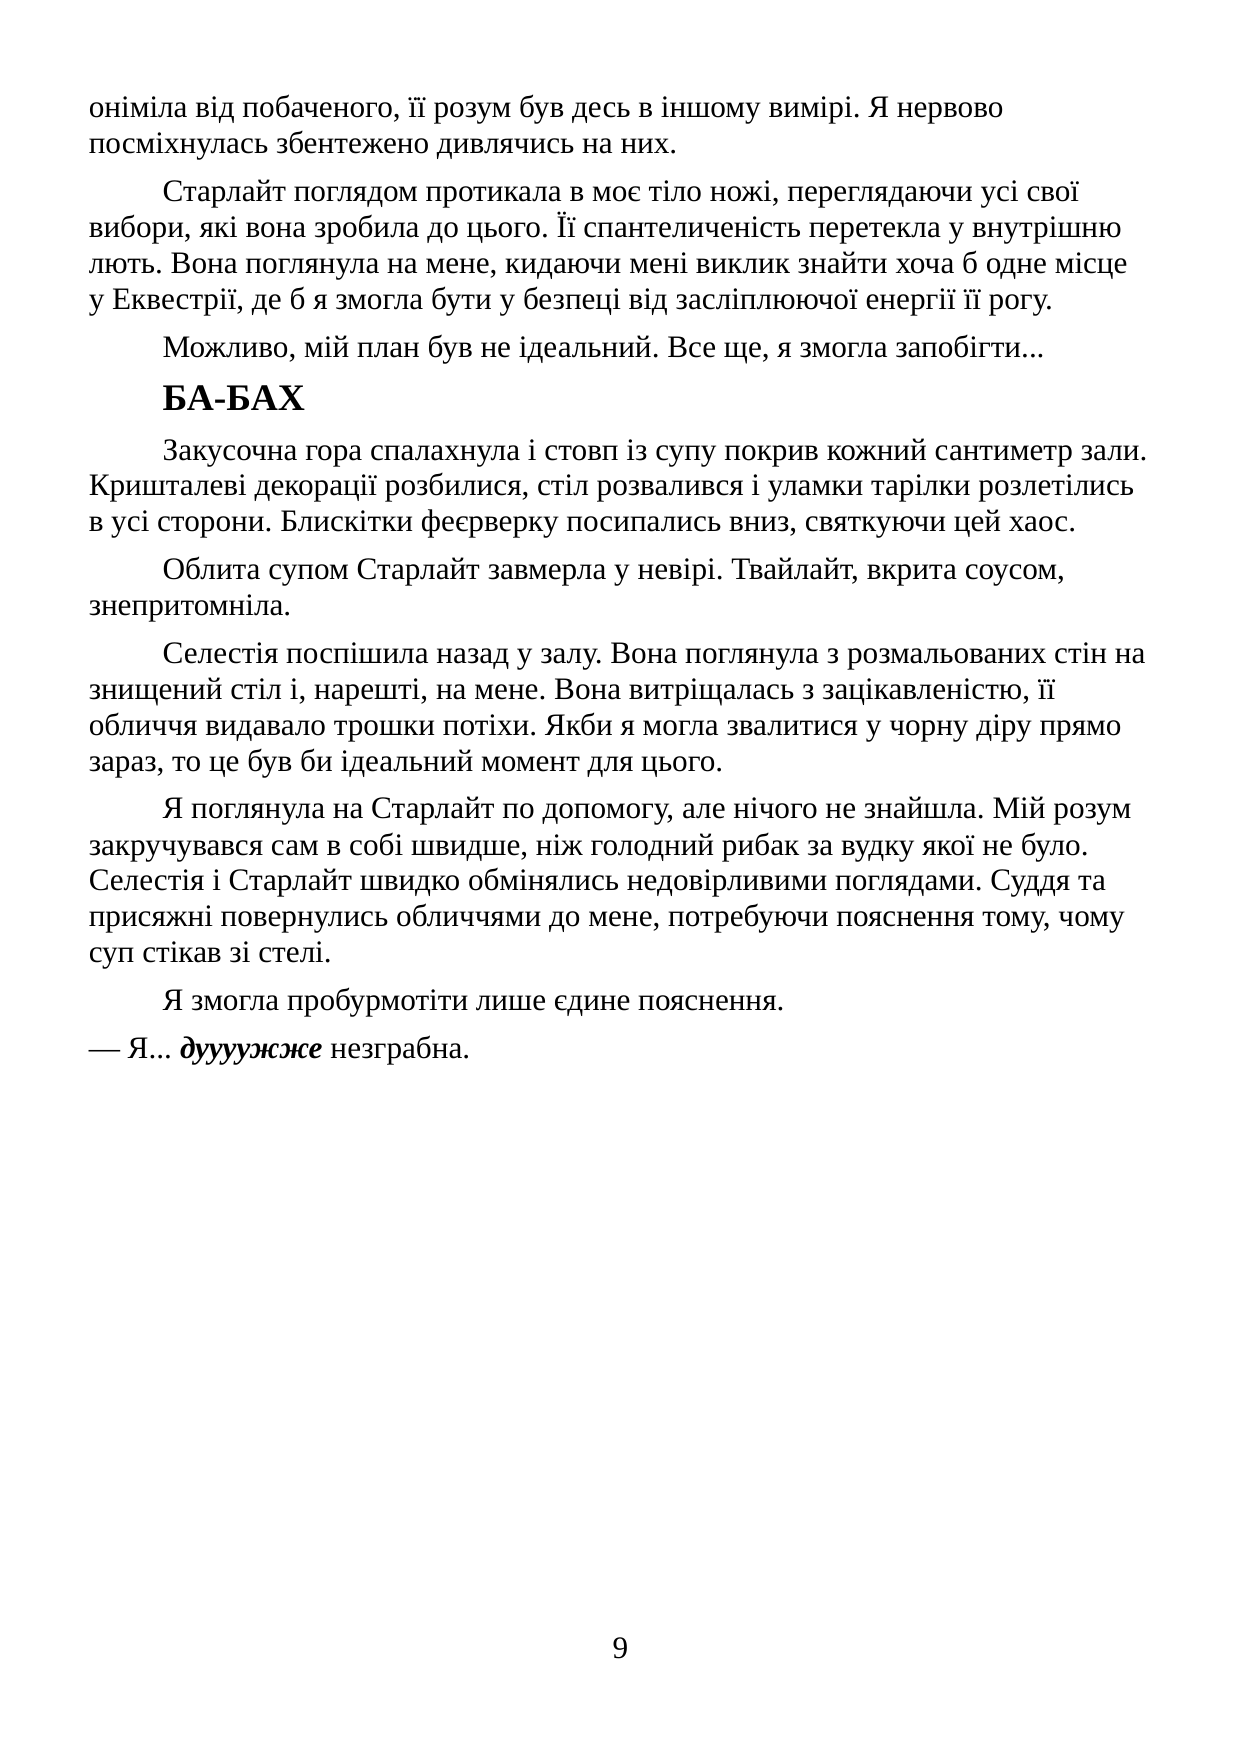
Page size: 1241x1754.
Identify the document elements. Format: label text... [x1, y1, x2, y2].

text Можливо, мій план був не ідеальний. Все ще, я змогла запобігти... [88, 328, 1152, 364]
text Я змогла пробурмотіти лише єдине пояснення. [88, 981, 1152, 1017]
text — Я... дуууужже незграбна. [88, 1029, 1152, 1065]
text оніміла від побаченого, її розум був десь в іншому вимірі. Я нервово посміхнулась збентежено дивлячись на них. [88, 88, 1152, 160]
text Селестія поспішила назад у залу. Вона поглянула з розмальованих стін на знищений стіл і, нарешті, на мене. Вона витріщалась з зацікавленістю, її обличчя видавало трошки потіхи. Якби я могла звалитися у чорну діру прямо зараз, то це був би ідеальний момент для цього. [88, 634, 1152, 778]
text Старлайт поглядом протикала в моє тіло ножі, переглядаючи усі свої вибори, які вона зробила до цього. Її спантеличеність перетекла у внутрішню лють. Вона поглянула на мене, кидаючи мені виклик знайти хоча б одне місце у Еквестрії, де б я змогла бути у безпеці від засліплюючої енергії її рогу. [88, 172, 1152, 316]
text Я поглянула на Старлайт по допомогу, але нічого не знайшла. Мій розум закручувався сам в собі швидше, ніж голодний рибак за вудку якої не було. Селестія і Старлайт швидко обмінялись недовірливими поглядами. Суддя та присяжні повернулись обличчями до мене, потребуючи пояснення тому, чому суп стікав зі стелі. [88, 790, 1152, 969]
text Облита супом Старлайт завмерла у невірі. Твайлайт, вкрита соусом, знепритомніла. [88, 550, 1152, 622]
text Закусочна гора спалахнула і стовп із супу покрив кожний сантиметр зали. Кришталеві декорації розбилися, стіл розвалився і уламки тарілки розлетілись в усі сторони. Блискітки феєрверку посипались вниз, святкуючи цей хаос. [88, 431, 1152, 538]
text БА-БАХ [88, 376, 1152, 419]
